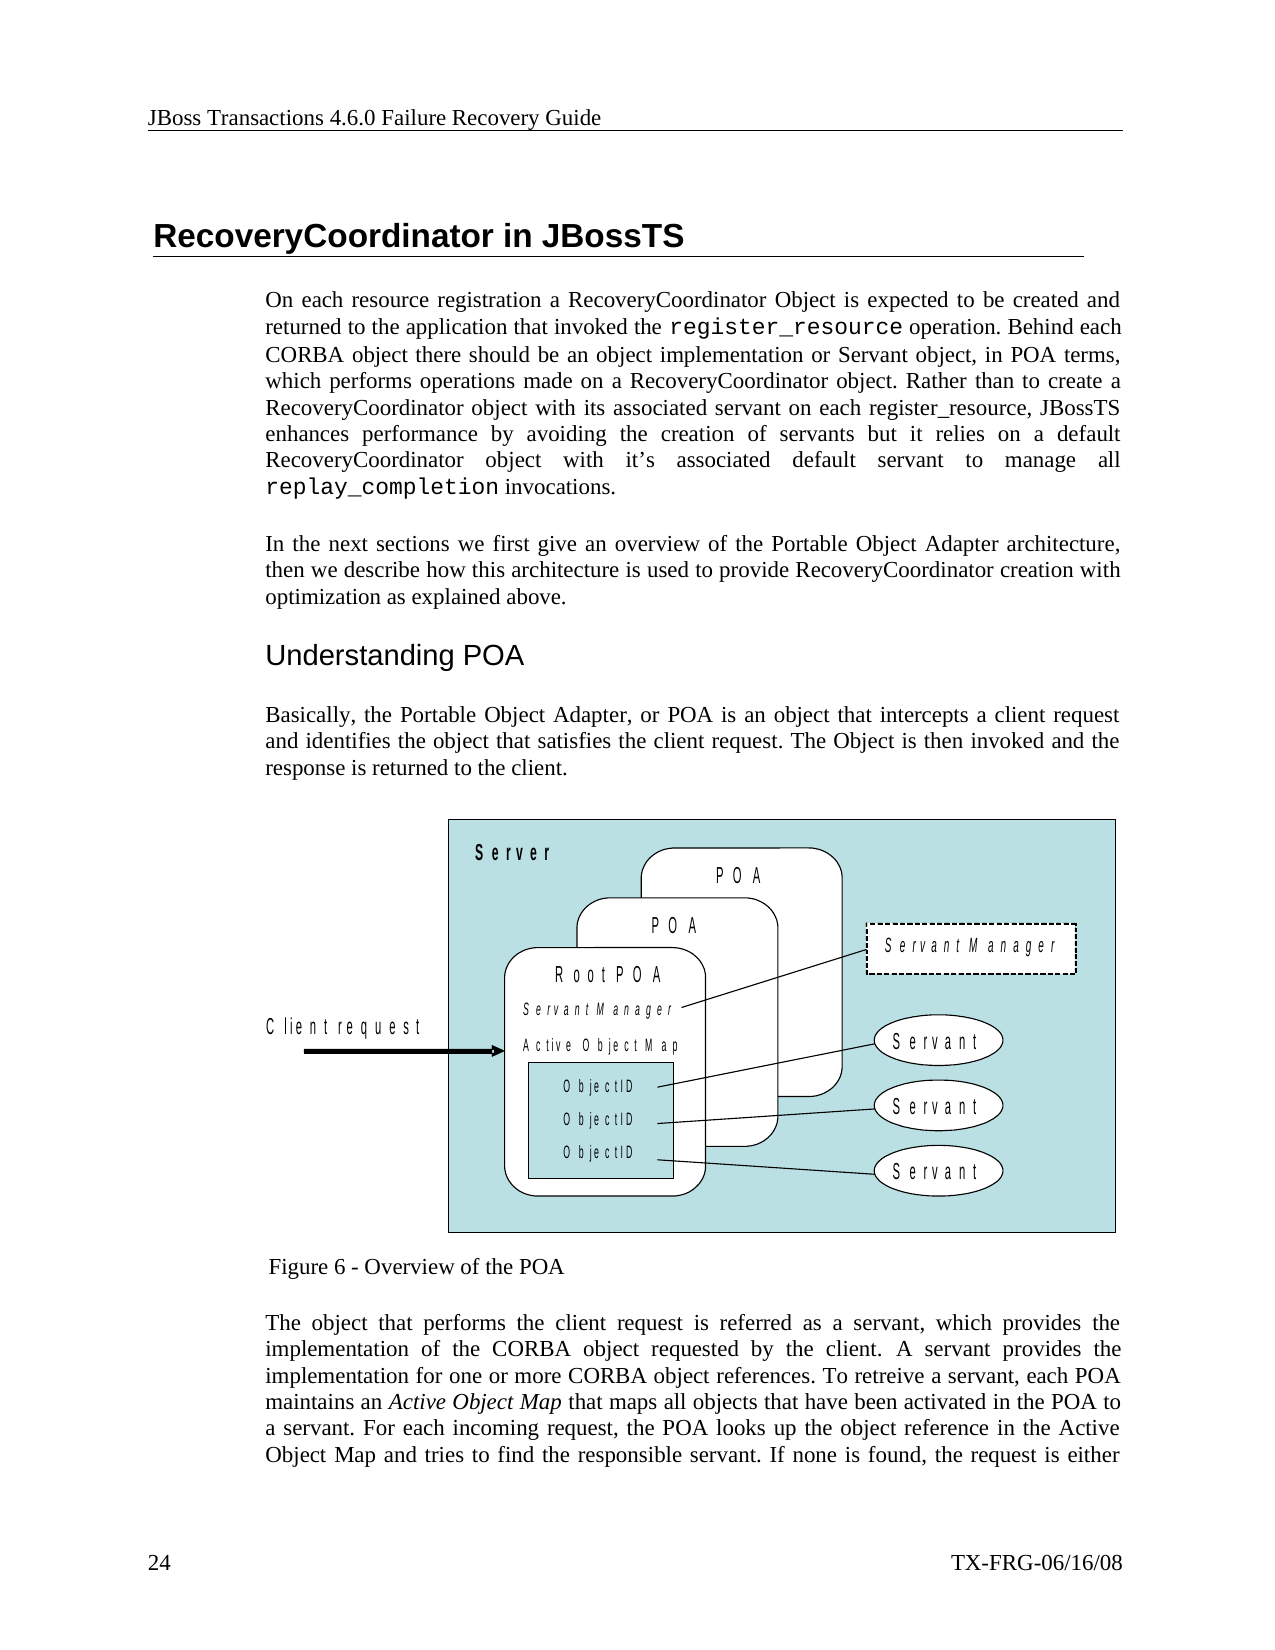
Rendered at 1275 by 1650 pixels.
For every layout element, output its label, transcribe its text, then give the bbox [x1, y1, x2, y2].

subtitle RecoveryCoordinator in JBossTS [153, 216, 1084, 256]
text On each resource registration a RecoveryCoordinator Object is expected to be created and returned to the application that invoked the register_resource operation. Behind each CORBA object there should be an object implementation or Servant object, in POA terms, which performs operations made on a RecoveryCoordinator object. Rather than to create a RecoveryCoordinator object with its associated servant on each register_resource, JBossTS enhances performance by avoiding the creation of servants but it relies on a default RecoveryCoordinator object with it’s associated default servant to manage all replay_completion invocations. [265, 286, 1122, 501]
text Basically, the Portable Object Adapter, or POA is an object that intercepts a client request and identifies the object that satisfies the client request. The Object is then invoked and the response is returned to the client. [265, 701, 1122, 780]
text In the next sections we first give an overview of the Portable Object Adapter architecture, then we describe how this architecture is used to provide RecoveryCoordinator creation with optimization as explained above. [265, 530, 1122, 609]
text The object that performs the client request is referred as a servant, which provides the implementation of the CORBA object requested by the client. A servant provides the implementation for one or more CORBA object references. To retreive a servant, each POA maintains an Active Object Map that maps all objects that have been activated in the POA to a servant. For each incoming request, the POA looks up the object reference in the Active Object Map and tries to find the responsible servant. If none is found, the request is either [265, 1309, 1122, 1467]
text Figure 6 - Overview of the POA [268, 1253, 1122, 1280]
subtitle Understanding POA [153, 638, 1084, 672]
